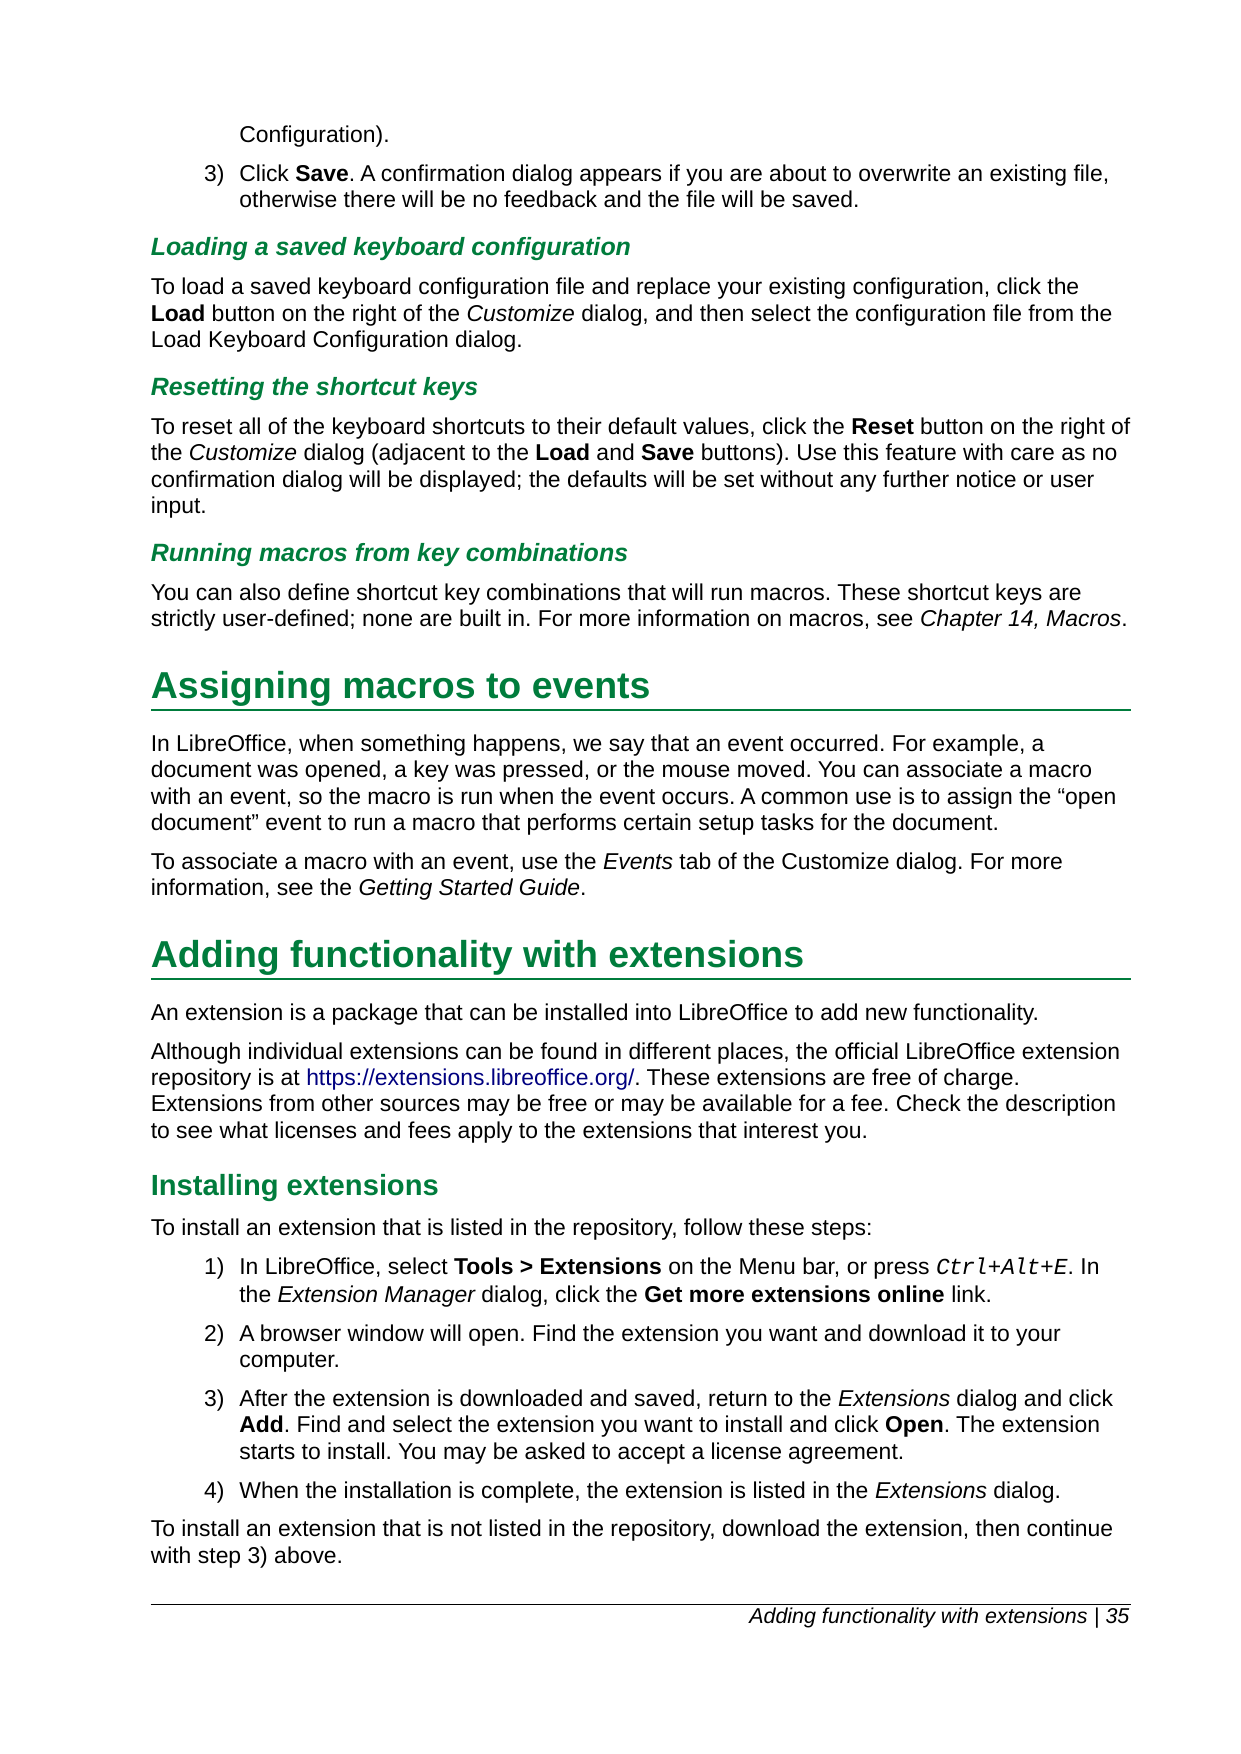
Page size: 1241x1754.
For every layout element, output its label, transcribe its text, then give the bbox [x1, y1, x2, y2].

text An extension is a package that can be installed into LibreOffice to add new functionality. [151, 999, 1131, 1025]
list After the extension is downloaded and saved, return to the Extensions dialog and click Add. Find and select the extension you want to install and click Open. The extension starts to install. You may be asked to accept a license agreement. [224, 1385, 1131, 1464]
text In LibreOffice, when something happens, we say that an event occurred. For example, a document was opened, a key was pressed, or the mouse moved. You can associate a macro with an event, so the macro is run when the event occurs. A common use is to assign the “open document” event to run a macro that performs certain setup tasks for the document. [151, 730, 1131, 835]
text To reset all of the keyboard shortcuts to their default values, click the Reset button on the right of the Customize dialog (adjacent to the Load and Save buttons). Use this feature with care as no confirmation dialog will be displayed; the defaults will be set without any further notice or user input. [151, 413, 1131, 518]
list A browser window will open. Find the extension you want and download it to your computer. [224, 1320, 1131, 1372]
list To install an extension that is listed in the repository, follow these steps: [151, 1214, 1131, 1240]
subtitle Running macros from key combinations [151, 538, 1131, 567]
subtitle Resetting the shortcut keys [151, 372, 1131, 401]
text Although individual extensions can be found in different places, the official LibreOffice extension repository is at https://extensions.libreoffice.org/. These extensions are free of charge. Extensions from other sources may be free or may be available for a fee. Check the description to see what licenses and fees apply to the extensions that interest you. [151, 1038, 1131, 1143]
text To load a saved keyboard configuration file and replace your existing configuration, click the Load button on the right of the Customize dialog, and then select the configuration file from the Load Keyboard Configuration dialog. [151, 273, 1131, 352]
list In LibreOffice, select Tools > Extensions on the Menu bar, or press Ctrl+Alt+E. In the Extension Manager dialog, click the Get more extensions online link. [224, 1253, 1131, 1307]
text To associate a macro with an event, use the Events tab of the Customize dialog. For more information, see the Getting Started Guide. [151, 848, 1131, 901]
text You can also define shortcut key combinations that will run macros. These shortcut keys are strictly user-defined; none are built in. For more information on macros, see Chapter 14, Macros. [151, 579, 1131, 632]
subtitle Assigning macros to events [151, 663, 1131, 709]
list Click Save. A confirmation dialog appears if you are about to overwrite an existing file, otherwise there will be no feedback and the file will be saved. [224, 160, 1131, 213]
subtitle Adding functionality with extensions [151, 932, 1131, 978]
subtitle Loading a saved keyboard configuration [151, 232, 1131, 261]
list When the installation is complete, the extension is listed in the Extensions dialog. [224, 1477, 1131, 1503]
subtitle Installing extensions [151, 1168, 1131, 1201]
text To install an extension that is not listed in the repository, download the extension, then continue with step 3) above. [151, 1515, 1131, 1568]
list Configuration). [224, 121, 1131, 147]
